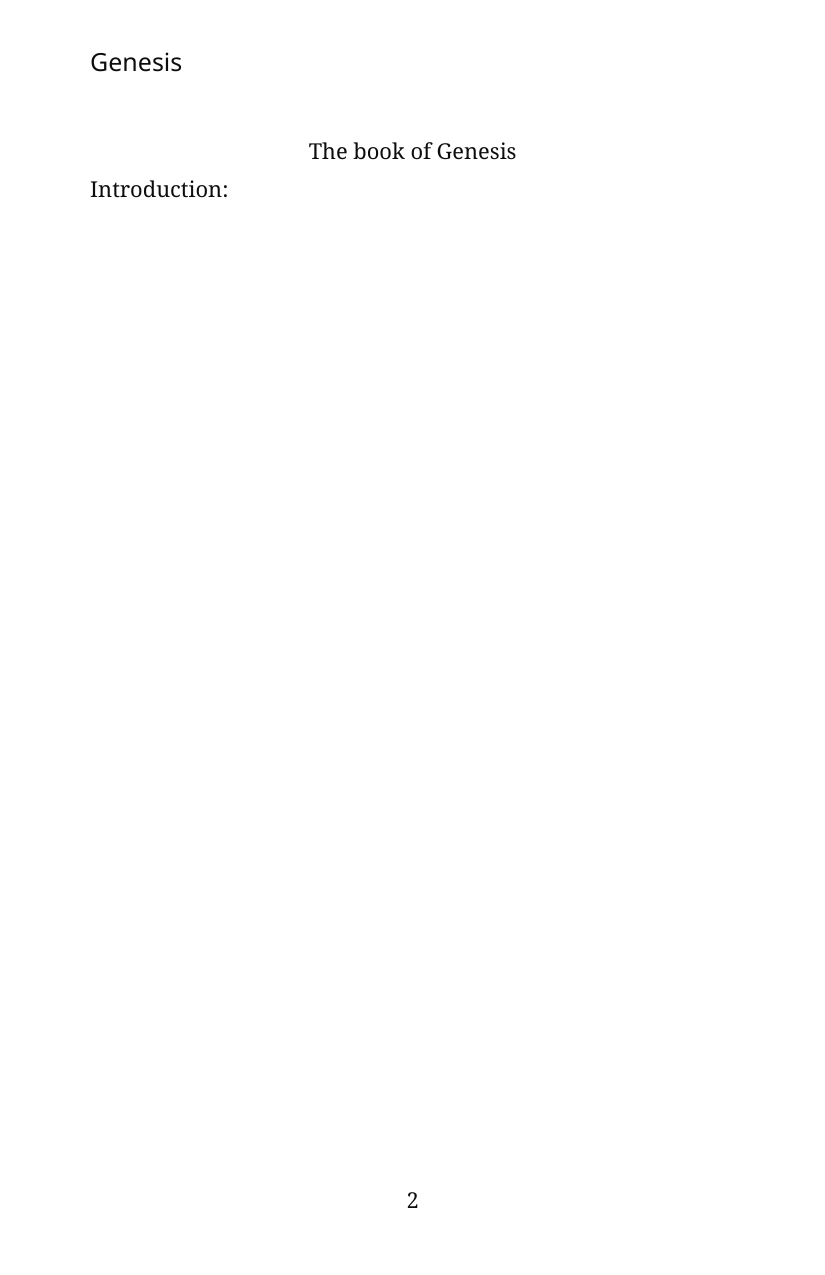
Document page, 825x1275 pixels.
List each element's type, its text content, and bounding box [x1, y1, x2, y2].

text Introduction: [90, 174, 735, 203]
text The book of Genesis [90, 136, 735, 165]
